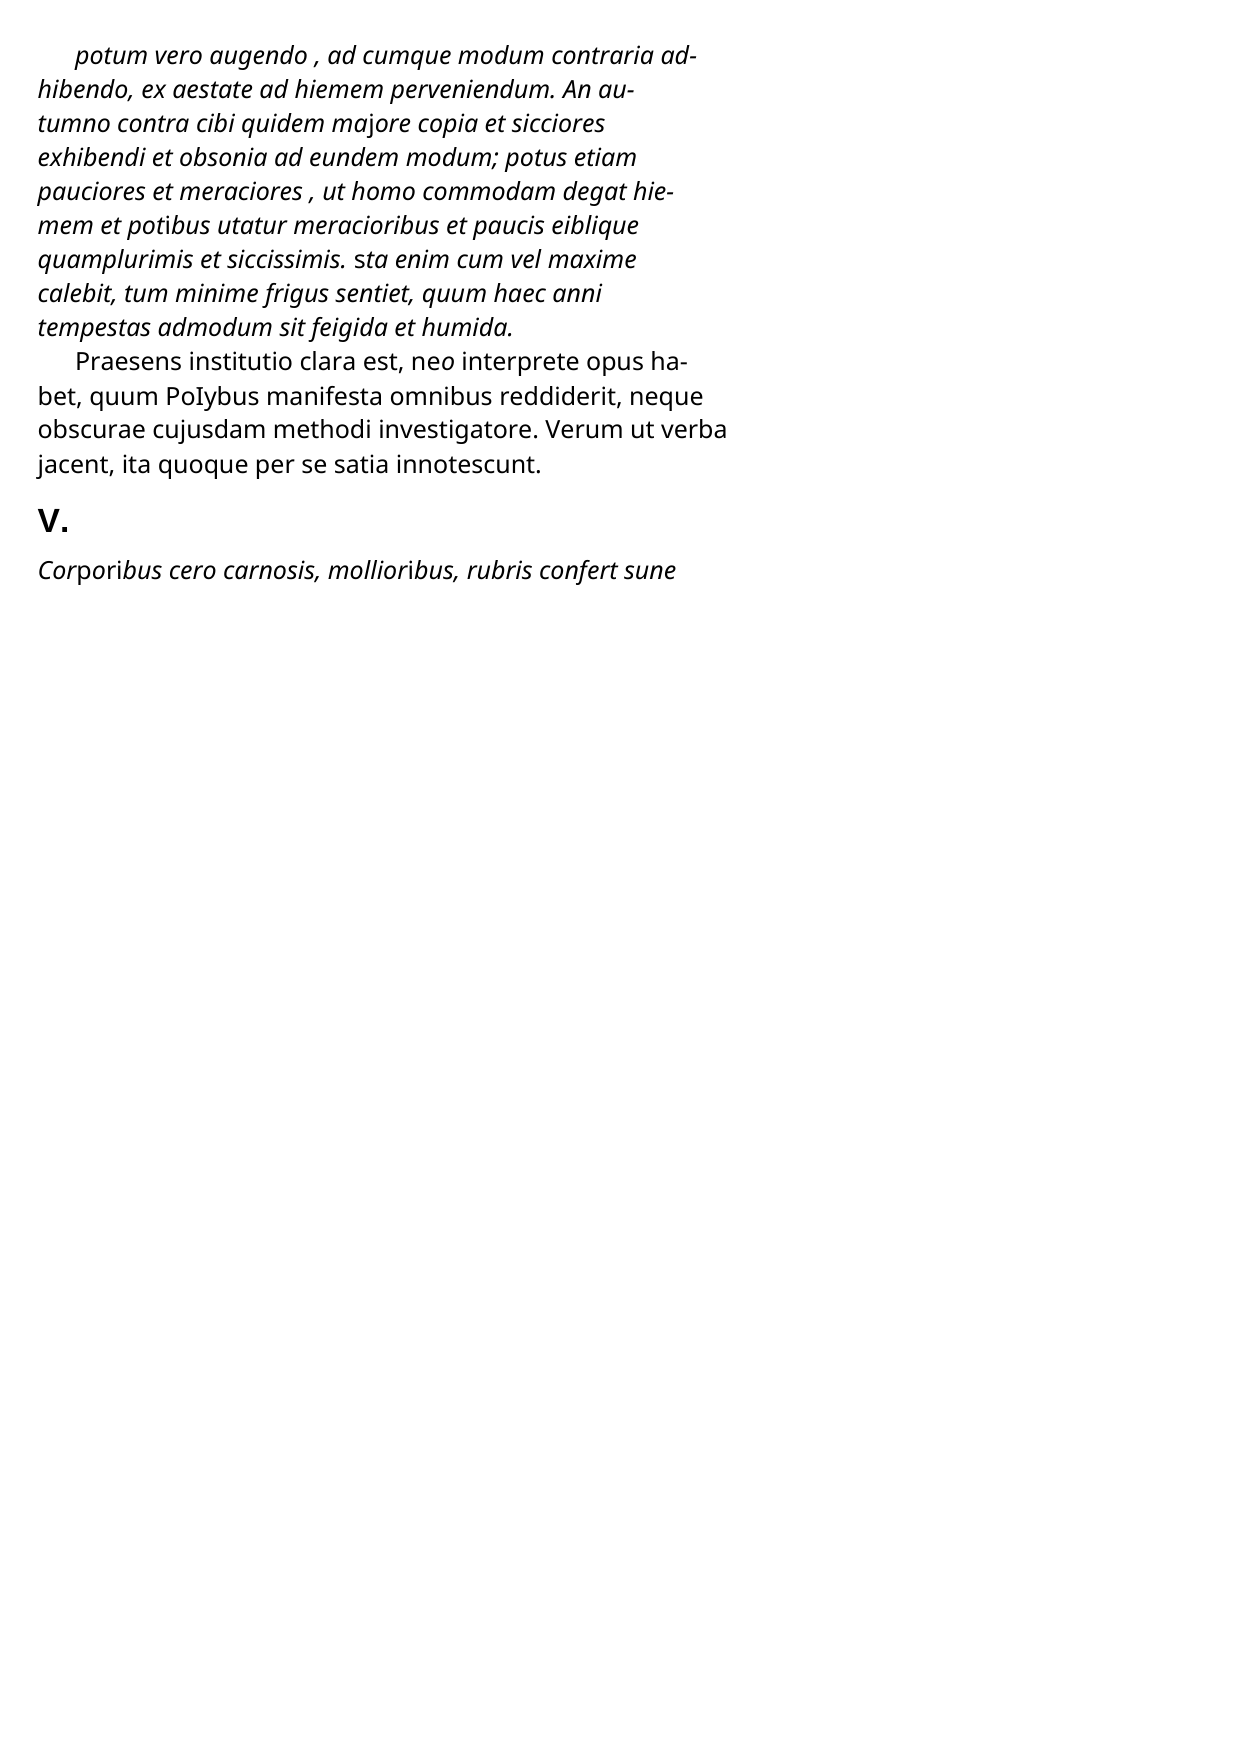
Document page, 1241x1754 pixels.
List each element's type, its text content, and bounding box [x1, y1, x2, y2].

text potum vero augendo , ad cumque modum contraria ad- hibendo, ex aestate ad hiemem perveniendum. An au- tumno contra cibi quidem majore copia et sicciores exhibendi et obsonia ad eundem modum; potus etiam pauciores et meraciores , ut homo commodam degat hie- mem et potibus utatur meracioribus et paucis eiblique quamplurimis et siccissimis. sta enim cum vel maxime calebit, tum minime frigus sentiet, quum haec anni tempestas admodum sit feigida et humida. [37, 37, 1203, 344]
text Corporibus cero carnosis, mollioribus, rubris confert sune [37, 552, 1203, 586]
text Praesens institutio clara est, neo interprete opus ha- bet, quum PoIybus manifesta omnibus reddiderit, neque obscurae cujusdam methodi investigatore. Verum ut verba jacent, ita quoque per se satia innotescunt. [37, 344, 1203, 480]
subtitle V. [37, 501, 1203, 540]
